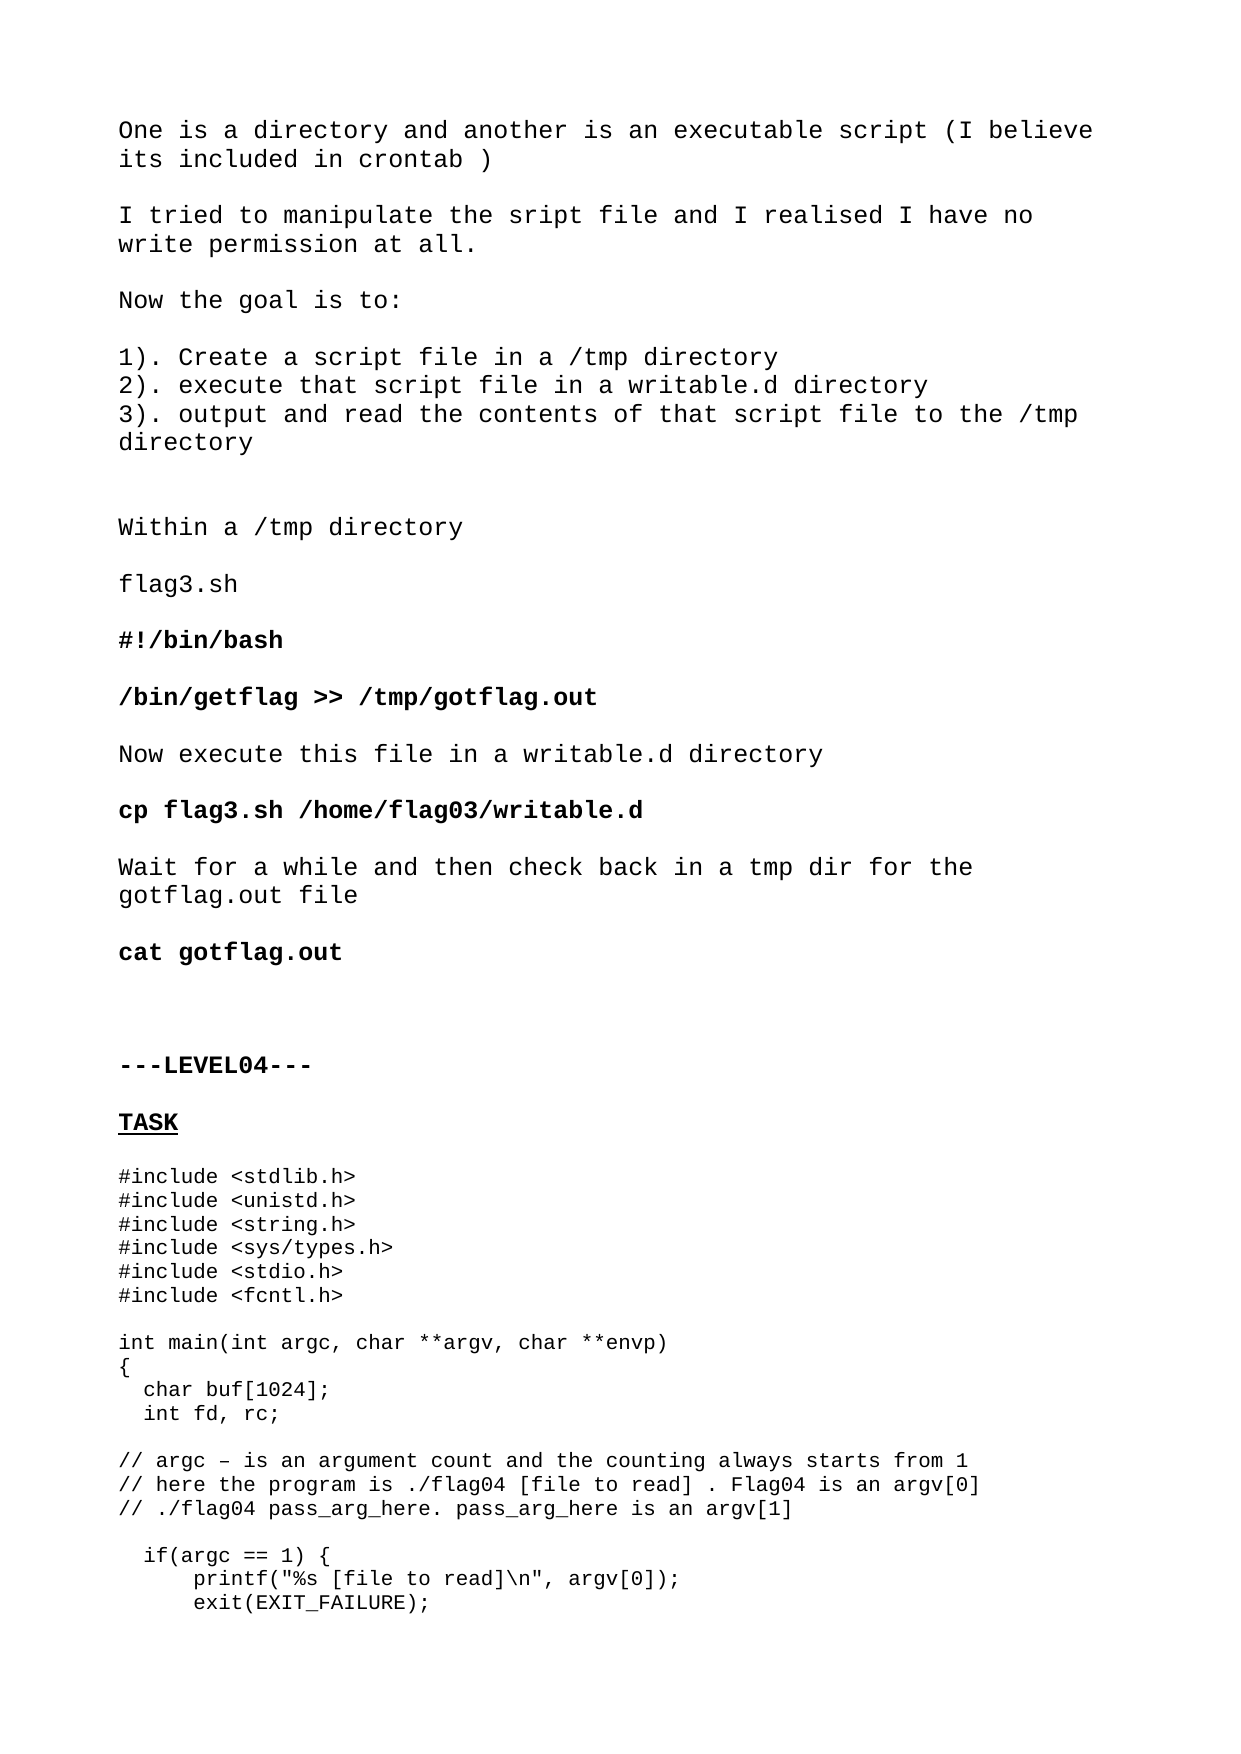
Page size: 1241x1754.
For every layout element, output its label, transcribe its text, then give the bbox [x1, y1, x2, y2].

text One is a directory and another is an executable script (I believe its included in crontab ) [118, 118, 1122, 175]
text #include <unistd.h> [118, 1190, 1122, 1214]
text Wait for a while and then check back in a tmp dir for the gotflag.out file [118, 855, 1122, 911]
text 2). execute that script file in a writable.d directory [118, 373, 1122, 401]
text #include <fcntl.h> [118, 1285, 1122, 1308]
text { [118, 1356, 1122, 1379]
text printf("%s [file to read]\n", argv[0]); [118, 1568, 1122, 1592]
text 1). Create a script file in a /tmp directory [118, 345, 1122, 373]
text Now the goal is to: [118, 288, 1122, 316]
text char buf[1024]; [118, 1379, 1122, 1403]
text #include <sys/types.h> [118, 1237, 1122, 1261]
text // argc – is an argument count and the counting always starts from 1 [118, 1450, 1122, 1474]
text cp flag3.sh /home/flag03/writable.d [118, 798, 1122, 826]
text #!/bin/bash [118, 628, 1122, 656]
text TASK [118, 1110, 1122, 1138]
text Within a /tmp directory [118, 515, 1122, 543]
text I tried to manipulate the sript file and I realised I have no write permission at all. [118, 203, 1122, 260]
text // here the program is ./flag04 [file to read] . Flag04 is an argv[0] [118, 1474, 1122, 1497]
text /bin/getflag >> /tmp/gotflag.out [118, 685, 1122, 713]
text ---LEVEL04--- [118, 1053, 1122, 1081]
text exit(EXIT_FAILURE); [118, 1592, 1122, 1616]
text // ./flag04 pass_arg_here. pass_arg_here is an argv[1] [118, 1497, 1122, 1521]
text if(argc == 1) { [118, 1545, 1122, 1568]
text int main(int argc, char **argv, char **envp) [118, 1332, 1122, 1356]
text 3). output and read the contents of that script file to the /tmp directory [118, 401, 1122, 458]
text #include <stdio.h> [118, 1261, 1122, 1285]
text flag3.sh [118, 571, 1122, 600]
text Now execute this file in a writable.d directory [118, 741, 1122, 770]
text int fd, rc; [118, 1403, 1122, 1427]
text cat gotflag.out [118, 940, 1122, 968]
text #include <string.h> [118, 1214, 1122, 1237]
text #include <stdlib.h> [118, 1166, 1122, 1190]
